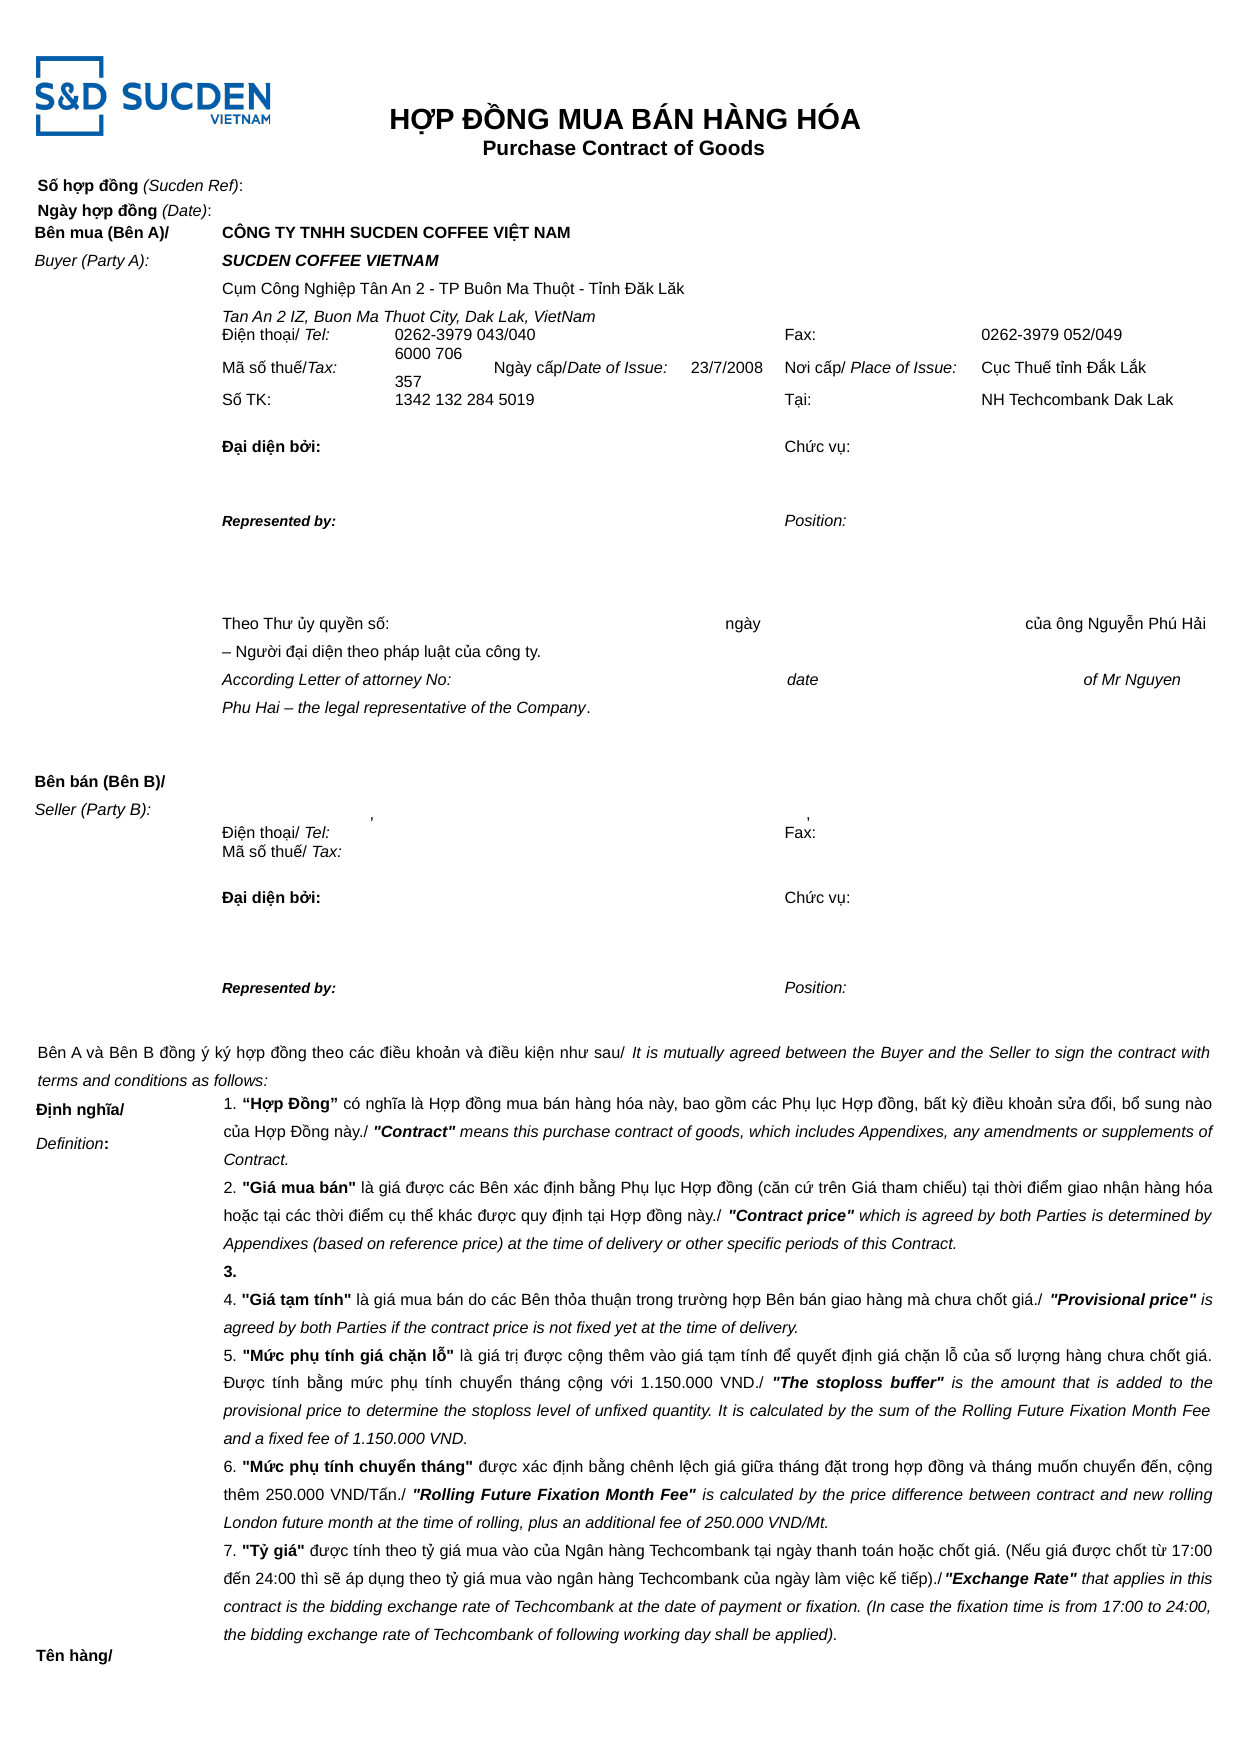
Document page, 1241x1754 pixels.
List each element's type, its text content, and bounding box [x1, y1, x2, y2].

table_cell <o.is_according and o.according_id.vnposition or 'Tổng giám đốc'> [981, 409, 1216, 484]
table_cell <o.name or ''> [336, 174, 916, 198]
table_cell Fax: [784, 325, 981, 344]
table_cell NH Techcombank Dak Lak [981, 391, 1216, 409]
table_cell Represented by: [222, 484, 394, 558]
table_cell Đại diện bởi: [222, 409, 394, 484]
table_cell Fax: [784, 823, 981, 842]
table_cell 0262-3979 052/049 [981, 325, 1216, 344]
table_cell Điện thoại/ Tel: [222, 325, 394, 344]
table_cell Số hợp đồng (Sucden Ref): [34, 174, 336, 198]
table_cell 1. “Hợp Đồng” có nghĩa là Hợp đồng mua bán hàng hóa này, bao gồm các Phụ lục Hợp đồng, bất kỳ điều khoản sửa đổi, bổ sung nào của Hợp Đồng này./ "Contract" means this purchase contract of goods, which includes Appendixes, any amendments or supplements of Contract. 2. "Giá mua bán" là giá được các Bên xác định bằng Phụ lục Hợp đồng (căn cứ trên Giá tham chiếu) tại thời điểm giao nhận hàng hóa hoặc tại các thời điểm cụ thể khác được quy định tại Hợp đồng này./ "Contract price" which is agreed by both Parties is determined by Appendixes (based on reference price) at the time of delivery or other specific periods of this Contract. 3. <o.contract_line[0].name> 4. ''Giá tạm tính" là giá mua bán do các Bên thỏa thuận trong trường hợp Bên bán giao hàng mà chưa chốt giá./ "Provisional price" is agreed by both Parties if the contract price is not fixed yet at the time of delivery. 5. "Mức phụ tính giá chặn lỗ" là giá trị được cộng thêm vào giá tạm tính để quyết định giá chặn lỗ của số lượng hàng chưa chốt giá. Được tính bằng mức phụ tính chuyển tháng cộng với 1.150.000 VND./ "The stoploss buffer" is the amount that is added to the provisional price to determine the stoploss level of unfixed quantity. It is calculated by the sum of the Rolling Future Fixation Month Fee and a fixed fee of 1.150.000 VND. 6. "Mức phụ tính chuyển tháng" được xác định bằng chênh lệch giá giữa tháng đặt trong hợp đồng và tháng muốn chuyển đến, cộng thêm 250.000 VND/Tấn./ "Rolling Future Fixation Month Fee" is calculated by the price difference between contract and new rolling London future month at the time of rolling, plus an additional fee of 250.000 VND/Mt. 7. "Tỷ giá" được tính theo tỷ giá mua vào của Ngân hàng Techcombank tại ngày thanh toán hoặc chốt giá. (Nếu giá được chốt từ 17:00 đến 24:00 thì sẽ áp dụng theo tỷ giá mua vào ngân hàng Techcombank của ngày làm việc kế tiếp)./"Exchange Rate" that applies in this contract is the bidding exchange rate of Techcombank at the date of payment or fixation. (In case the fixation time is from 17:00 to 24:00, the bidding exchange rate of Techcombank of following working day shall be applied). [222, 1093, 1216, 1645]
table_header HỢP ĐỒNG MUA BÁN HÀNG HÓA [271, 102, 1216, 135]
table_cell Bên A và Bên B đồng ý ký hợp đồng theo các điều khoản và điều kiện như sau/ It is mutually agreed between the Buyer and the Seller to sign the contract with terms and conditions as follows: [34, 1040, 1216, 1093]
table_cell Position: [784, 484, 981, 558]
picture [35, 56, 271, 136]
table_cell <o.is_according and o.according_id.name_vn or 'NGUYỄN PHÚ HẢI'> [395, 409, 784, 484]
table_cell [981, 842, 1216, 861]
table_cell 1342 132 284 5019 [395, 391, 691, 409]
table_cell [691, 823, 784, 842]
table_cell Chức vụ: [784, 409, 981, 484]
table_cell Ngày cấp/Date of Issue: [494, 344, 691, 391]
table_cell <_(o.partner_id.child_ids and o.partner_id.child_ids[0].function.capitalize()) or ''> [981, 861, 1216, 935]
table_cell <if test="not o.print_company"><o.partner_id.name></if><if test="o.print_company"><o.partner_id.company_name_new></if> <o.partner_id.street>, <o.partner_id.district_id and o.partner_id.district_id.name or ''>, <o.partner_id.state_id and o.partner_id.state_id.name or ''> [222, 772, 1216, 823]
table_cell Tại: [784, 391, 981, 409]
table_cell <o.contract_line.product_id.contract_commodity_vn><choose><if test="o.contract_line.product_id.default_code == 'FAQ'"> <o.crop_id.name></if></choose>.<choose><if test="o.certificate_id and o.certificate_id.code =='2-in-1' "> Hàng chứng nhận.</if><if test="o.certificate_id and o.certificate_id.code !='2-in-1' "> Đạt chứng nhận <get_cert(o.certificate_id)></if></choose>/ <o.contract_line.product_id.contract_commodity_en><choose><if test="o.contract_line.product_id.default_code == 'FAQ'"> <o.crop_id.name></if></choose>.<choose><if test="o.certificate_id.id"> <o.certificate_id.name_print>.</if></choose> [222, 1645, 1216, 1667]
table_cell 6000 706 357 [395, 344, 494, 391]
table_cell [34, 558, 222, 772]
table_cell <_(o.partner_id.child_ids and o.partner_id.child_ids[0].name.title()) or ''> [395, 861, 784, 935]
table_cell [916, 198, 1216, 223]
table_cell 0262-3979 043/040 [395, 325, 691, 344]
table_cell Bên bán (Bên B)/ Seller (Party B): [34, 772, 222, 1040]
table_cell <o.is_according and o.according_id.eposition or 'CEO'> [981, 484, 1216, 558]
table_cell <o.partner_id.phone> [395, 823, 691, 842]
table_cell Số TK: [222, 391, 394, 409]
table_cell <o.is_according and o.according_id.name or 'NGUYỄN PHÚ HẢI'> [395, 484, 784, 558]
table_cell Định nghĩa/ Definition: [34, 1093, 222, 1645]
table_cell <choose> <when test="o.is_according != False"> Theo Thư ủy quyền số: <o.according_id and o.according_id.number or ''> ngày <get_date(o.according_id.appr_date)> của ông Nguyễn Phú Hải – Người đại diện theo pháp luật của công ty. According Letter of attorney No: <o.according_id and o.according_id.number or ''> date <get_date(o.according_id.appr_date)> of Mr Nguyen Phu Hai – the legal representative of the Company. </when> </choose> [222, 558, 1216, 772]
table_cell Bên mua (Bên A)/ Buyer (Party A): [34, 223, 222, 558]
table_cell Purchase Contract of Goods [34, 135, 1216, 159]
table_cell <o.partner_id.vat> [395, 842, 691, 861]
table_cell [34, 159, 1216, 174]
table_cell 23/7/2008 [691, 344, 784, 391]
table_cell Đại diện bởi: [222, 861, 394, 935]
table_cell <_(o.partner_id.child_ids and o.partner_id.child_ids[0].position_en) or o.partner_id.position_en or ''> [981, 935, 1216, 1040]
table_cell Ngày hợp đồng (Date): [34, 198, 336, 223]
table_cell CÔNG TY TNHH SUCDEN COFFEE VIỆT NAM SUCDEN COFFEE VIETNAM Cụm Công Nghiệp Tân An 2 - TP Buôn Ma Thuột - Tỉnh Đăk Lăk Tan An 2 IZ, Buon Ma Thuot City, Dak Lak, VietNam [222, 223, 1216, 325]
table_cell <_(o.partner_id.child_ids and o.partner_id.child_ids[0].name.title()) or ''> [395, 935, 784, 1040]
table_cell <get_date(o.date_order)> [336, 198, 916, 223]
table_cell Điện thoại/ Tel: [222, 823, 394, 842]
table_cell Represented by: [222, 935, 394, 1040]
table_cell Mã số thuế/ Tax: [222, 842, 394, 861]
table_cell Nơi cấp/ Place of Issue: [784, 344, 981, 391]
table_cell Cục Thuế tỉnh Đắk Lắk [981, 344, 1216, 391]
table_cell Chức vụ: [784, 861, 981, 935]
table_cell [784, 842, 981, 861]
table_cell [691, 391, 784, 409]
table_cell <o.partner_id.fax> [981, 823, 1216, 842]
table_cell Mã số thuế/Tax: [222, 344, 394, 391]
table_cell [691, 842, 784, 861]
table_cell Position: [784, 935, 981, 1040]
text <if test="o.certificate_id and o.certificate_id.code == 'RA' and (o.sd_price > 0 or o.si_price > 0)"> [45, 40, 1181, 59]
table_cell [916, 174, 1216, 198]
table_cell [691, 325, 784, 344]
table_cell Tên hàng/ [34, 1645, 222, 1667]
